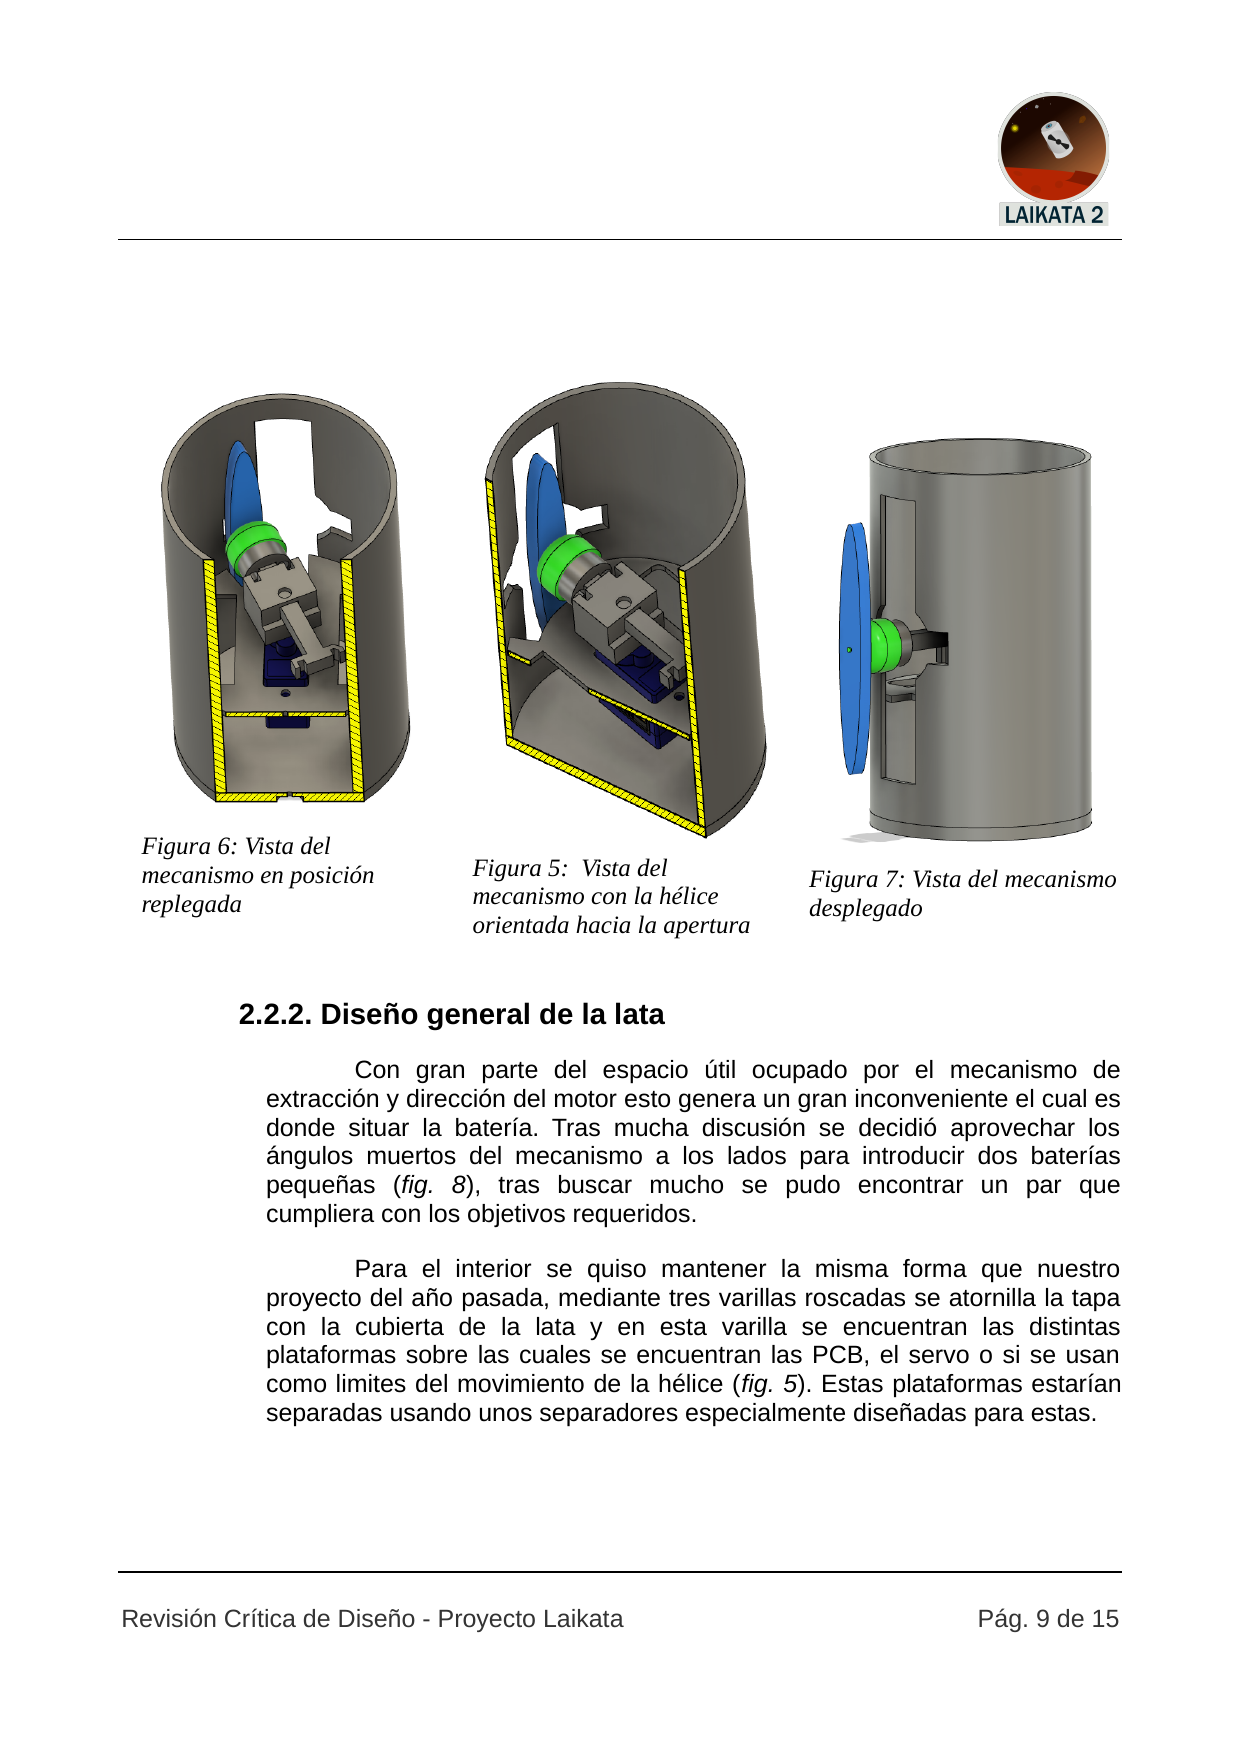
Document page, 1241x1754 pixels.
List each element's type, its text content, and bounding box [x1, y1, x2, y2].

text Figura 6: Vista del mecanismo en posición replegada [141, 832, 433, 918]
subtitle Diseño general de la lata [231, 997, 1122, 1031]
text Figura 5: Vista del mecanismo con la hélice orientada hacia la apertura [472, 853, 773, 939]
picture [472, 377, 774, 853]
picture [141, 383, 433, 832]
text Para el interior se quiso mantener la misma forma que nuestro proyecto del año pasada, mediante tres varillas roscadas se atornilla la tapa con la cubierta de la lata y en esta varilla se encuentran las distintas plataformas sobre las cuales se encuentran las PCB, el servo o si se usan como limites del movimiento de la hélice (fig. 5). Estas plataformas estarían separadas usando unos separadores especialmente diseñadas para estas. [266, 1254, 1122, 1427]
picture [997, 92, 1110, 226]
picture [808, 395, 1121, 864]
text Con gran parte del espacio útil ocupado por el mecanismo de extracción y dirección del motor esto genera un gran inconveniente el cual es donde situar la batería. Tras mucha discusión se decidió aprovechar los ángulos muertos del mecanismo a los lados para introducir dos baterías pequeñas (fig. 8), tras buscar mucho se pudo encontrar un par que cumpliera con los objetivos requeridos. [266, 1055, 1122, 1228]
text Figura 7: Vista del mecanismo desplegado [809, 864, 1120, 921]
